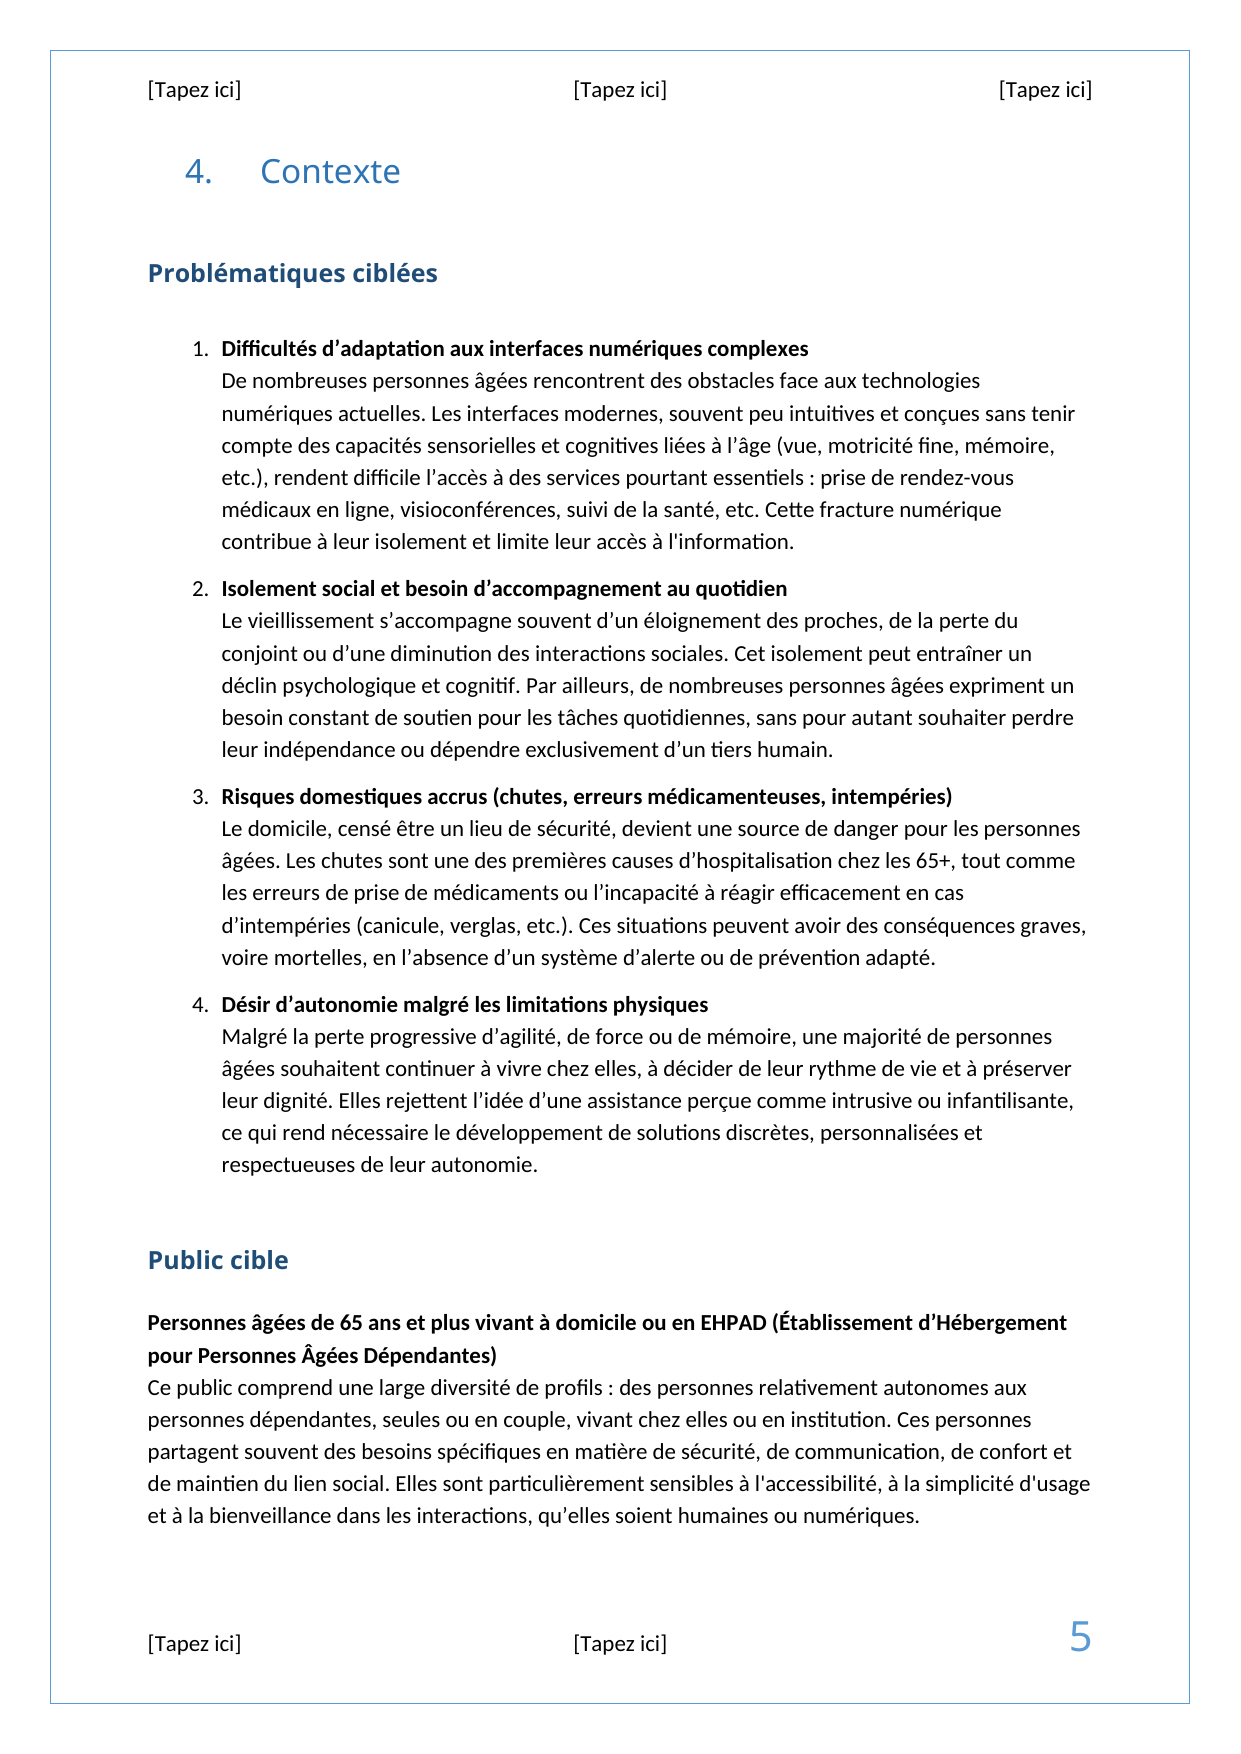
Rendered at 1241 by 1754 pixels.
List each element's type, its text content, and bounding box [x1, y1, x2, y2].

list Désir d’autonomie malgré les limitations physiques Malgré la perte progressive d’agilité, de force ou de mémoire, une majorité de personnes âgées souhaitent continuer à vivre chez elles, à décider de leur rythme de vie et à préserver leur dignité. Elles rejettent l’idée d’une assistance perçue comme intrusive ou infantilisante, ce qui rend nécessaire le développement de solutions discrètes, personnalisées et respectueuses de leur autonomie. [192, 990, 1093, 1179]
list Difficultés d’adaptation aux interfaces numériques complexes De nombreuses personnes âgées rencontrent des obstacles face aux technologies numériques actuelles. Les interfaces modernes, souvent peu intuitives et conçues sans tenir compte des capacités sensorielles et cognitives liées à l’âge (vue, motricité fine, mémoire, etc.), rendent difficile l’accès à des services pourtant essentiels : prise de rendez-vous médicaux en ligne, visioconférences, suivi de la santé, etc. Cette fracture numérique contribue à leur isolement et limite leur accès à l'information. [192, 334, 1093, 556]
list Risques domestiques accrus (chutes, erreurs médicamenteuses, intempéries) Le domicile, censé être un lieu de sécurité, devient une source de danger pour les personnes âgées. Les chutes sont une des premières causes d’hospitalisation chez les 65+, tout comme les erreurs de prise de médicaments ou l’incapacité à réagir efficacement en cas d’intempéries (canicule, verglas, etc.). Ces situations peuvent avoir des conséquences graves, voire mortelles, en l’absence d’un système d’alerte ou de prévention adapté. [192, 782, 1093, 971]
subtitle Public cible [147, 1243, 1093, 1277]
list Isolement social et besoin d’accompagnement au quotidien Le vieillissement s’accompagne souvent d’un éloignement des proches, de la perte du conjoint ou d’une diminution des interactions sociales. Cet isolement peut entraîner un déclin psychologique et cognitif. Par ailleurs, de nombreuses personnes âgées expriment un besoin constant de soutien pour les tâches quotidiennes, sans pour autant souhaiter perdre leur indépendance ou dépendre exclusivement d’un tiers humain. [192, 574, 1093, 763]
text Personnes âgées de 65 ans et plus vivant à domicile ou en EHPAD (Établissement d’Hébergement pour Personnes Âgées Dépendantes) Ce public comprend une large diversité de profils : des personnes relativement autonomes aux personnes dépendantes, seules ou en couple, vivant chez elles ou en institution. Ces personnes partagent souvent des besoins spécifiques en matière de sécurité, de communication, de confort et de maintien du lien social. Elles sont particulièrement sensibles à l'accessibilité, à la simplicité d'usage et à la bienveillance dans les interactions, qu’elles soient humaines ou numériques. [147, 1308, 1093, 1530]
subtitle Problématiques ciblées [147, 256, 1093, 329]
list Contexte [185, 147, 1093, 245]
